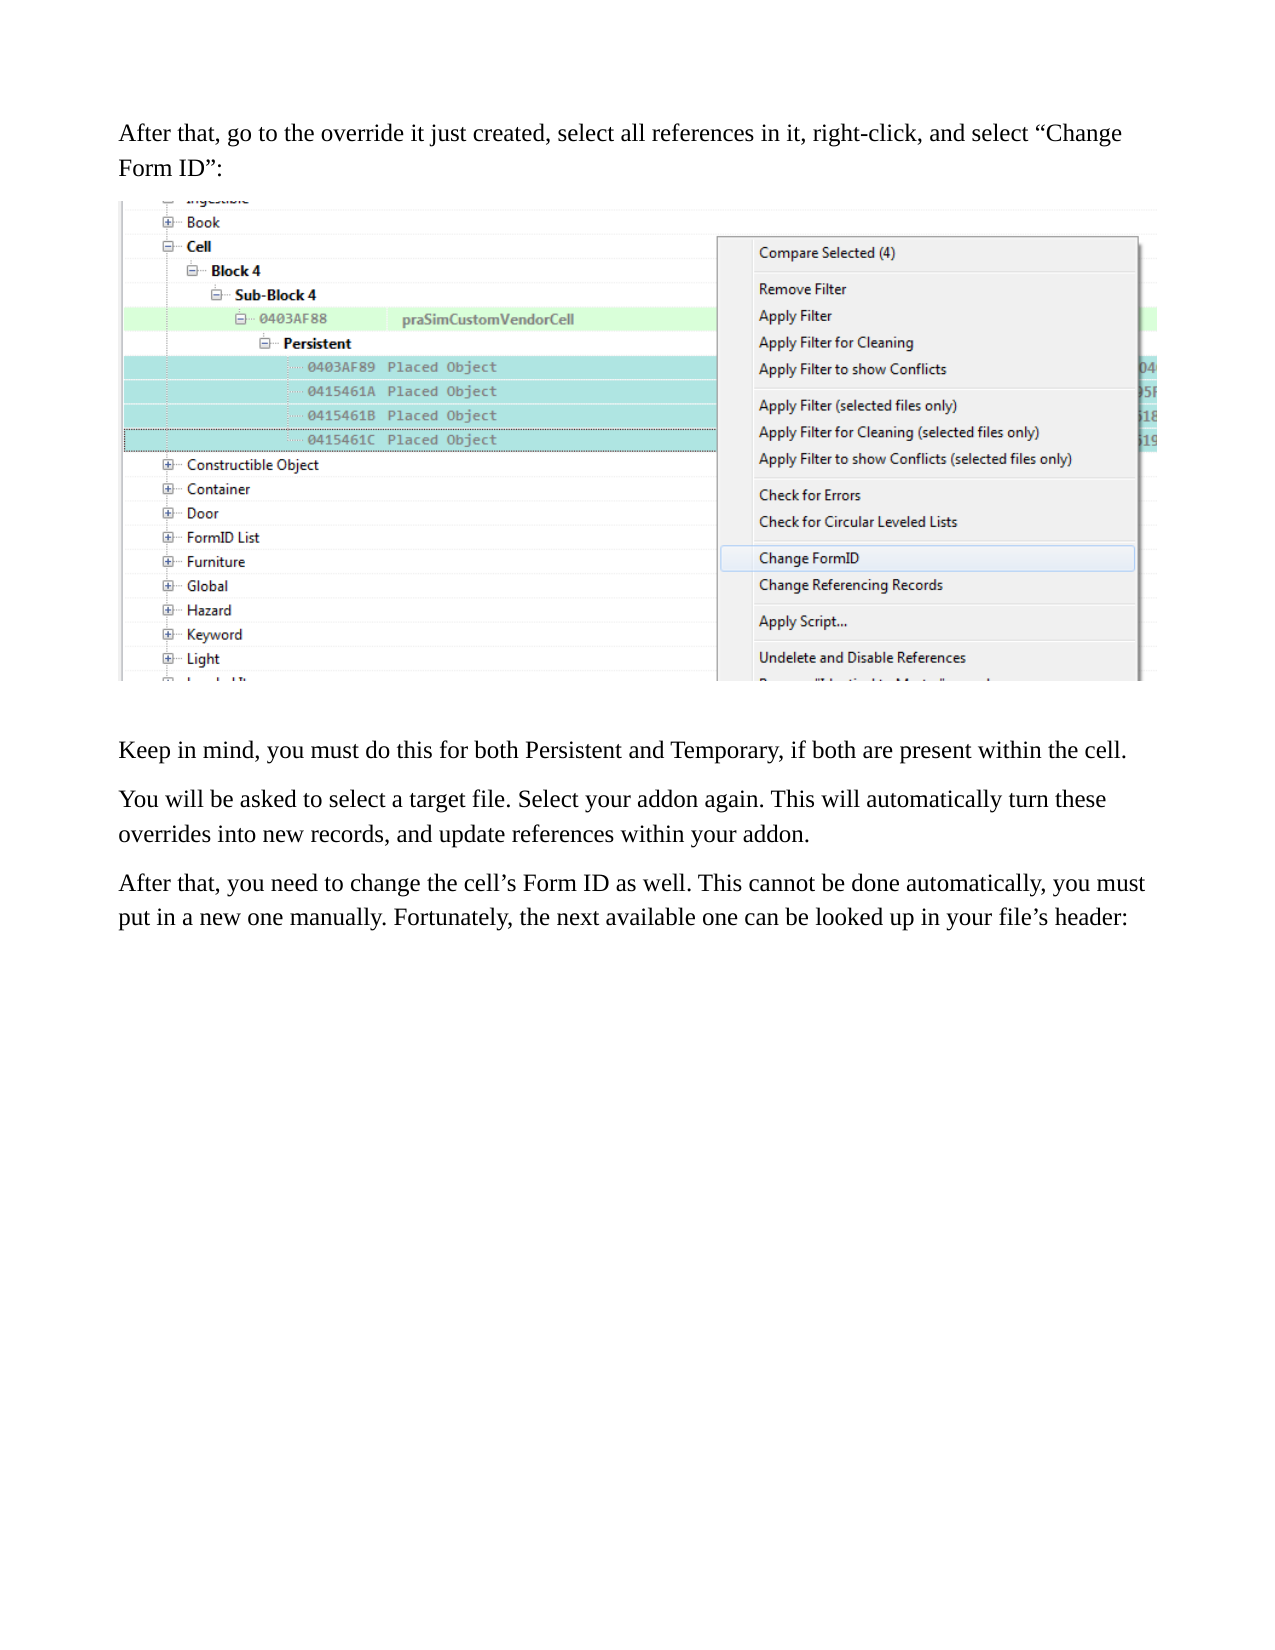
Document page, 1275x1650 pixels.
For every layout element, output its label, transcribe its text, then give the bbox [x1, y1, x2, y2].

text You will be asked to select a target file. Select your addon again. This will automatically turn these overrides into new records, and update references within your addon. [118, 784, 1157, 848]
text After that, go to the override it just created, select all references in it, right-click, and select “Change Form ID”: [118, 118, 1157, 181]
text Keep in mind, you must do this for both Persistent and Temporary, if both are present within the cell. [118, 735, 1157, 764]
text After that, you need to change the cell’s Form ID as well. This cannot be done automatically, you must put in a new one manually. Fortunately, the next available one can be looked up in your file’s header: [118, 868, 1157, 931]
picture [118, 201, 1157, 681]
